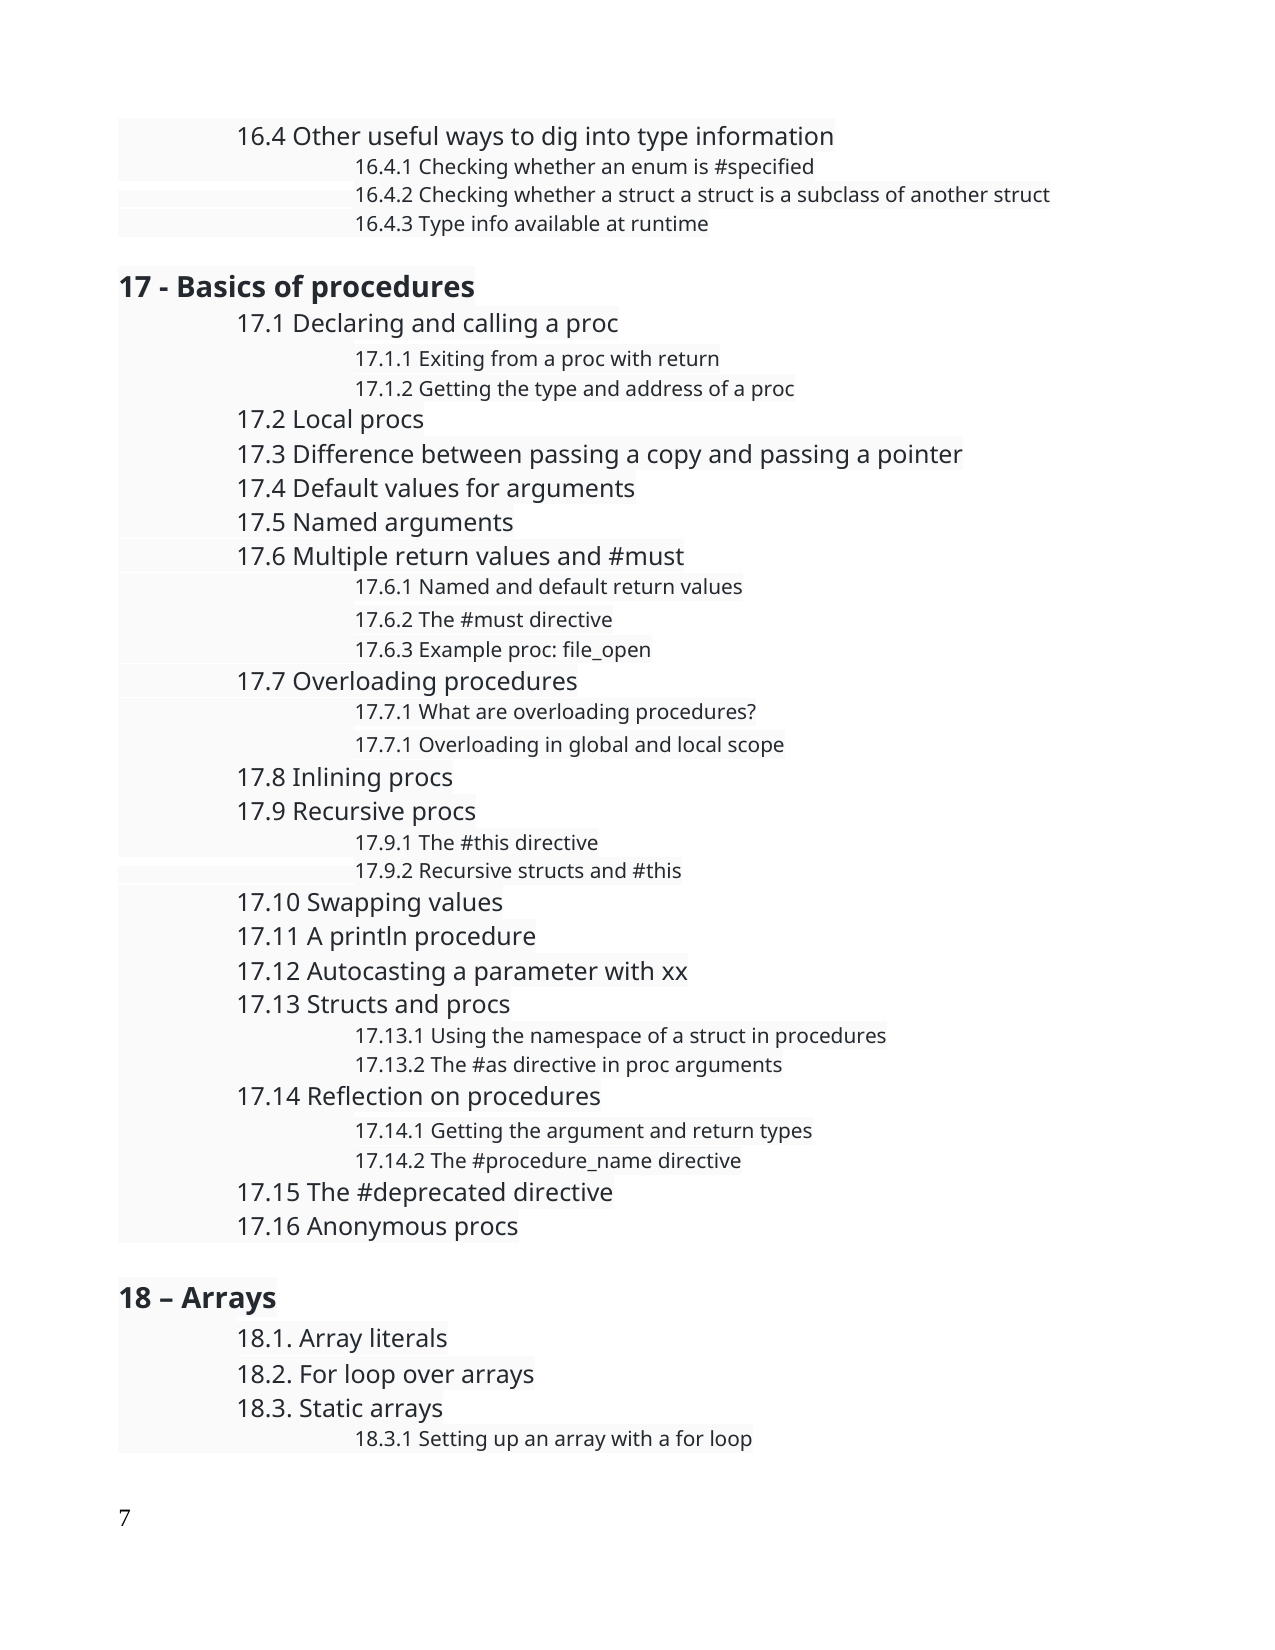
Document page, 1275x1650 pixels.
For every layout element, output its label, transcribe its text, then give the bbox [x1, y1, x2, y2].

text 17.15 The #deprecated directive [118, 1175, 1157, 1209]
text 17.14.1 Getting the argument and return types [118, 1112, 1157, 1146]
text 17.9.2 Recursive structs and #this [118, 857, 1157, 885]
text 17.4 Default values for arguments [118, 470, 1157, 504]
text 17.13.1 Using the namespace of a struct in procedures [118, 1021, 1157, 1050]
text 17.10 Swapping values [118, 885, 1157, 919]
text 18.3. Static arrays [118, 1390, 1157, 1424]
text 17.14.2 The #procedure_name directive [118, 1146, 1157, 1175]
text 17.5 Named arguments [118, 504, 1157, 538]
text 18.3.1 Setting up an array with a for loop [118, 1424, 1157, 1453]
text 17.2 Local procs [118, 402, 1157, 436]
text 17.8 Inlining procs [118, 760, 1157, 794]
text 17.1.2 Getting the type and address of a proc [118, 374, 1157, 402]
text 17.1.1 Exiting from a proc with return [118, 340, 1157, 374]
text 18 – Arrays [118, 1277, 1157, 1317]
text 17.13.2 The #as directive in proc arguments [118, 1050, 1157, 1078]
text 18.2. For loop over arrays [118, 1356, 1157, 1390]
text 17.13 Structs and procs [118, 987, 1157, 1021]
text 17.11 A println procedure [118, 919, 1157, 953]
text 17.6.2 The #must directive [118, 601, 1157, 635]
subtitle 16.4 Other useful ways to dig into type information [118, 118, 1157, 152]
text 16.4.3 Type info available at runtime [118, 209, 1157, 237]
text 16.4.2 Checking whether a struct a struct is a subclass of another struct [118, 181, 1157, 209]
text 17.6 Multiple return values and #must [118, 538, 1157, 572]
text 17.7.1 What are overloading procedures? [118, 697, 1157, 726]
text 17.7 Overloading procedures [118, 663, 1157, 697]
text 18.1. Array literals [118, 1317, 1157, 1356]
text 17.3 Difference between passing a copy and passing a pointer [118, 436, 1157, 470]
text 17.16 Anonymous procs [118, 1209, 1157, 1243]
text 17.1 Declaring and calling a proc [118, 306, 1157, 340]
text 17.9.1 The #this directive [118, 828, 1157, 857]
text 17.6.1 Named and default return values [118, 572, 1157, 601]
text 17.6.3 Example proc: file_open [118, 635, 1157, 663]
text 17.12 Autocasting a parameter with xx [118, 953, 1157, 987]
text 17.7.1 Overloading in global and local scope [118, 726, 1157, 760]
text 17 - Basics of procedures [118, 266, 1157, 306]
text 17.14 Reflection on procedures [118, 1078, 1157, 1112]
subtitle 16.4.1 Checking whether an enum is #specified [118, 152, 1157, 181]
text 17.9 Recursive procs [118, 794, 1157, 828]
